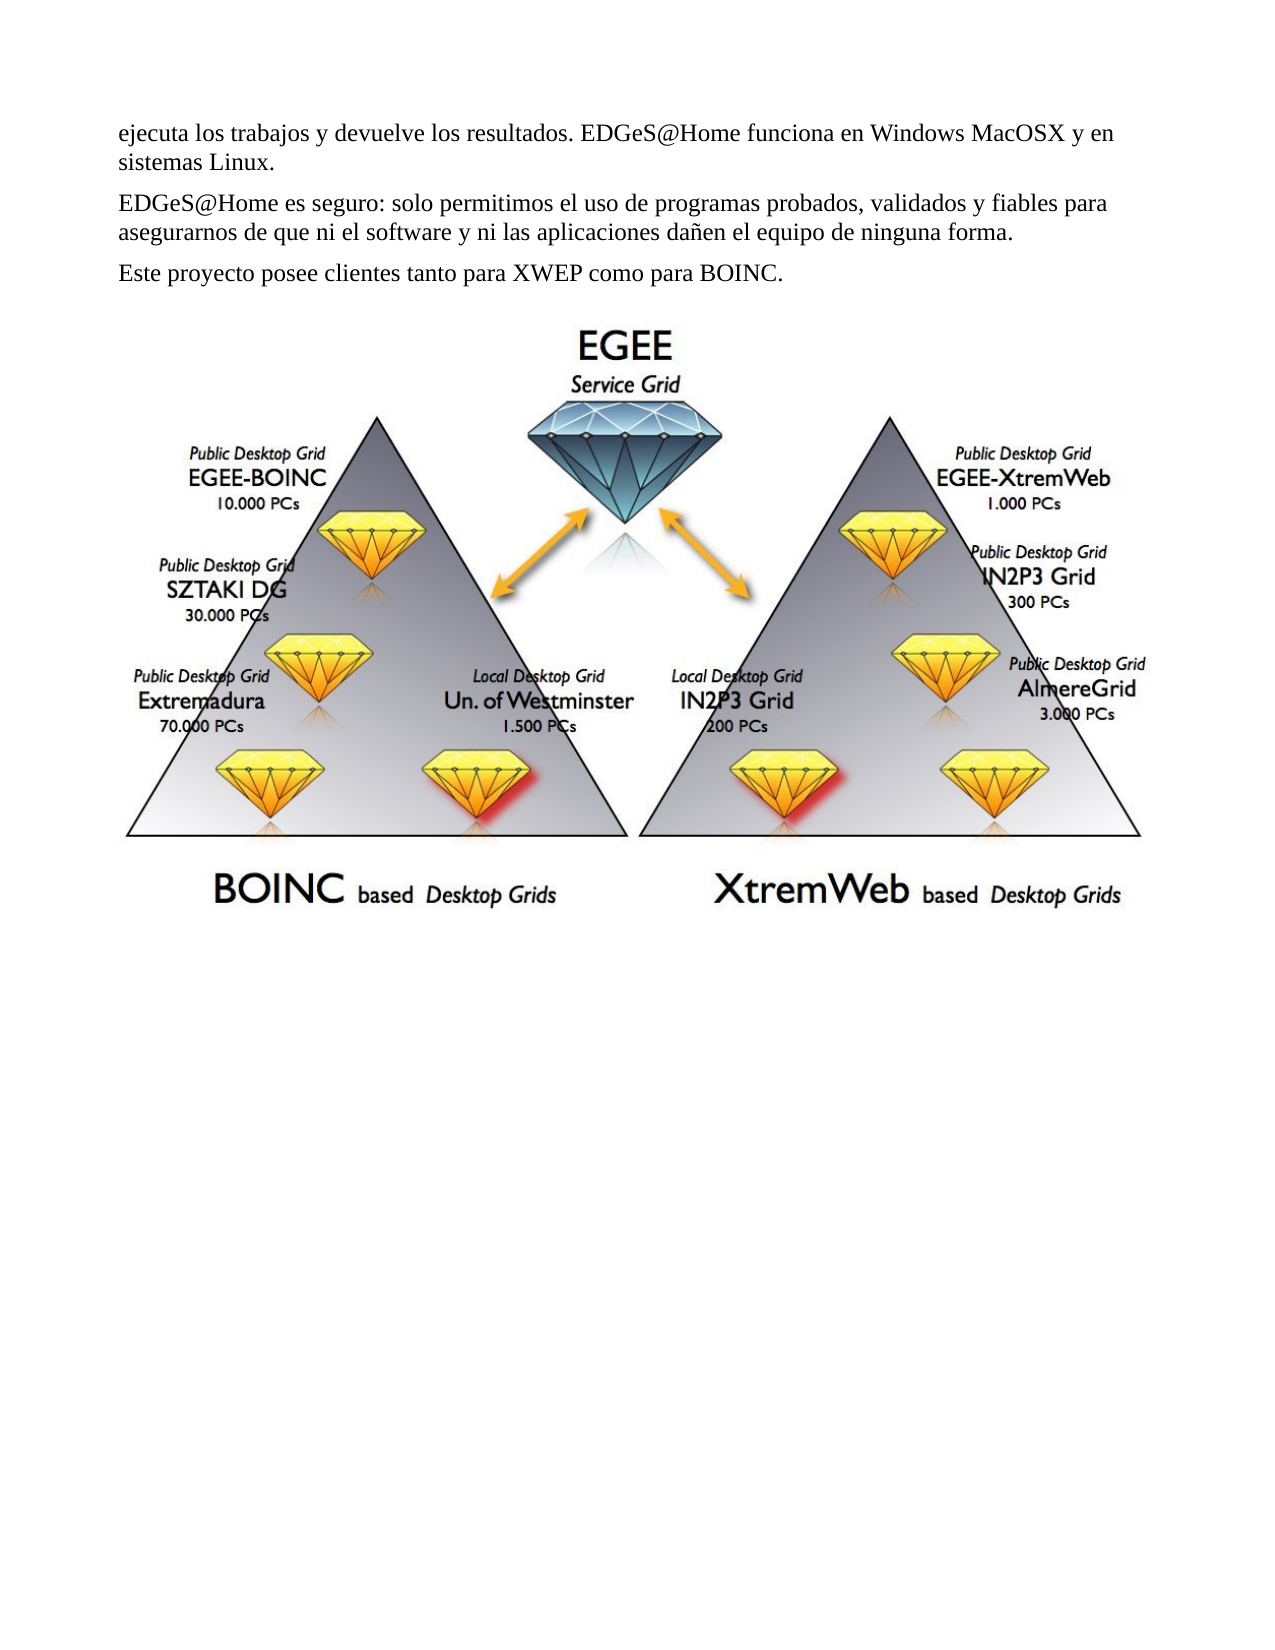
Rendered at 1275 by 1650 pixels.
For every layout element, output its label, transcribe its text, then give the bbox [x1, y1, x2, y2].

picture [118, 299, 1157, 912]
text ejecuta los trabajos y devuelve los resultados. EDGeS@Home funciona en Windows MacOSX y en sistemas Linux. [118, 118, 1157, 176]
text EDGeS@Home es seguro: solo permitimos el uso de programas probados, validados y fiables para asegurarnos de que ni el software y ni las aplicaciones dañen el equipo de ninguna forma. [118, 188, 1157, 246]
text Este proyecto posee clientes tanto para XWEP como para BOINC. [118, 258, 1157, 287]
